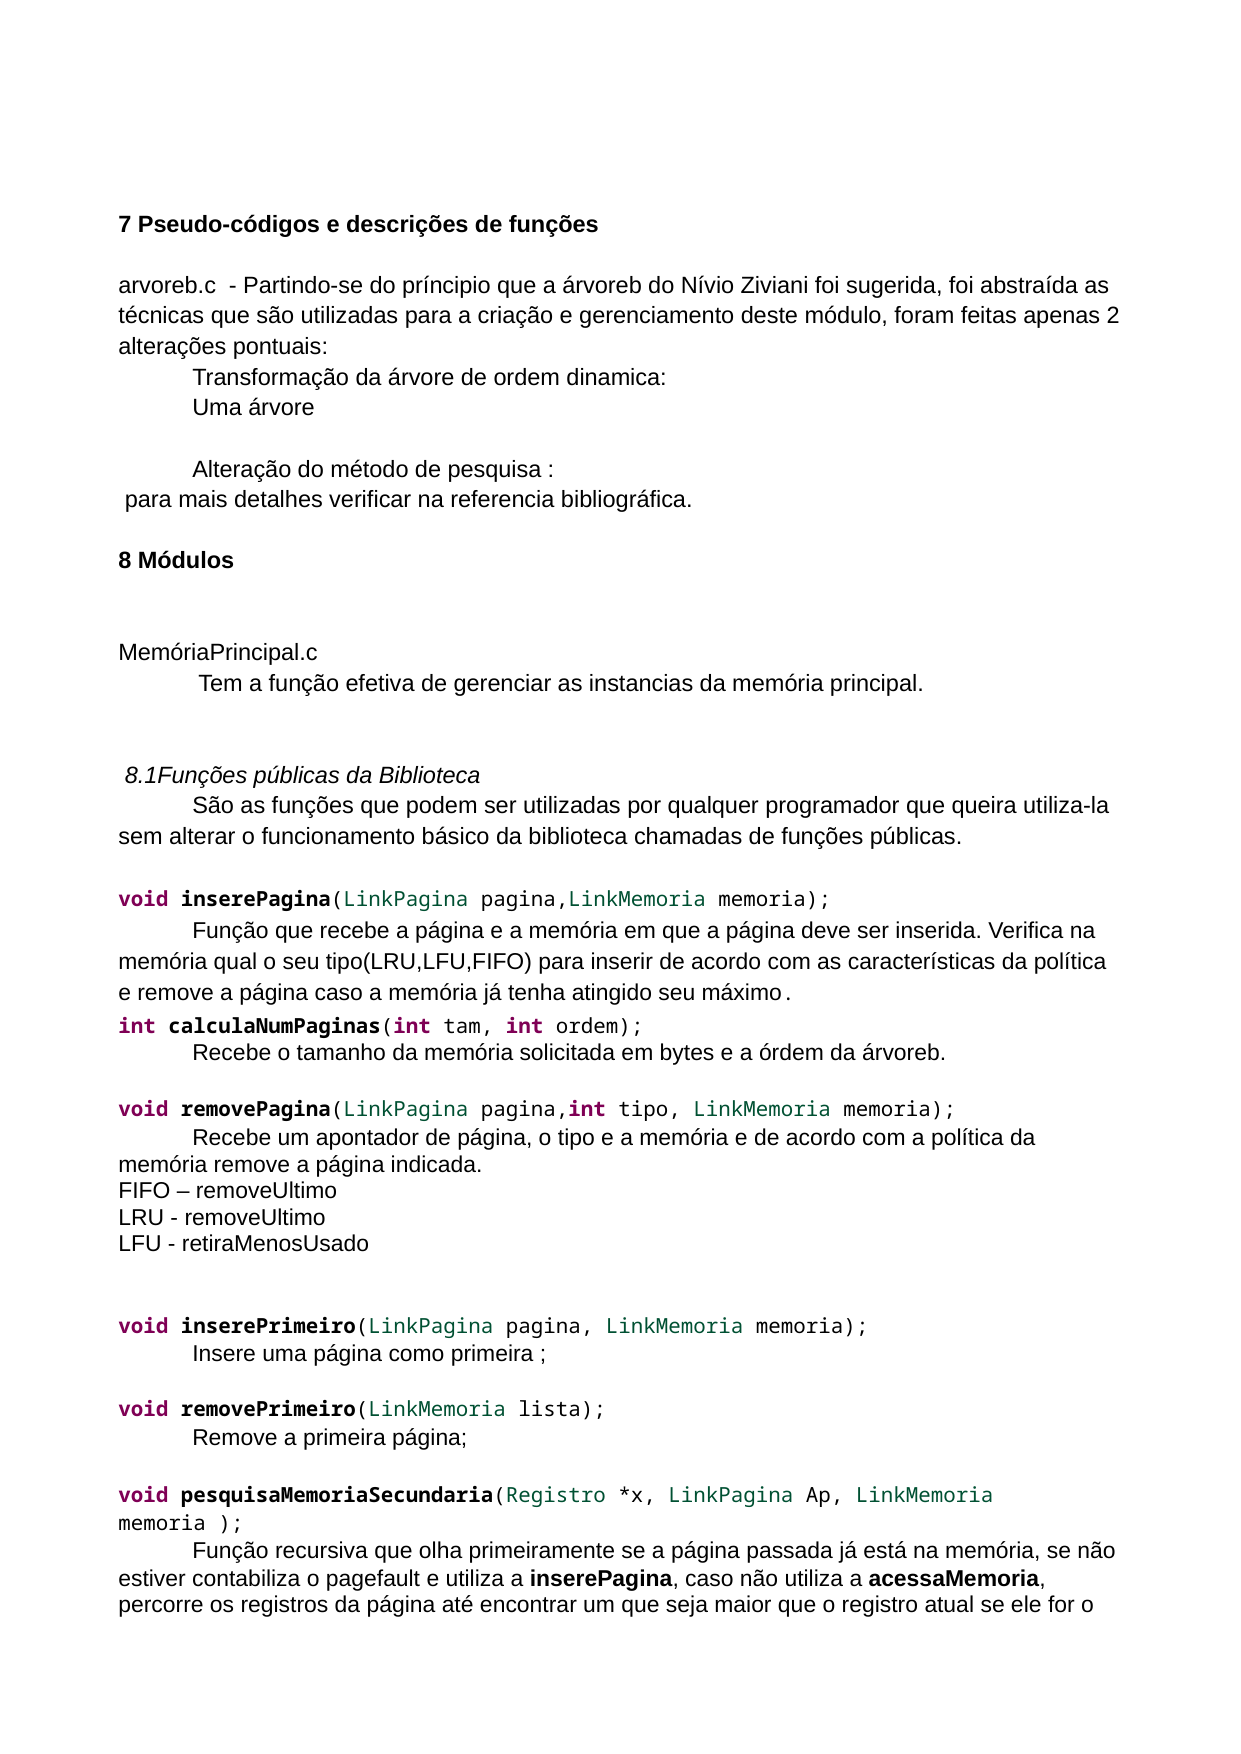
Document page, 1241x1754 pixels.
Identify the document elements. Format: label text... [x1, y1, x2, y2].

text 8 Módulos [118, 547, 1122, 574]
text Transformação da árvore de ordem dinamica: [118, 363, 1122, 390]
text para mais detalhes verificar na referencia bibliográfica. [118, 486, 1122, 512]
text void inserePrimeiro(LinkPagina pagina, LinkMemoria memoria); [118, 1311, 1122, 1340]
text Insere uma página como primeira ; [118, 1340, 1122, 1366]
text int calculaNumPaginas(int tam, int ordem); [118, 1011, 1122, 1039]
text void removePagina(LinkPagina pagina,int tipo, LinkMemoria memoria); [118, 1094, 1122, 1123]
text LRU - removeUltimo [118, 1204, 1122, 1230]
text Função que recebe a página e a memória em que a página deve ser inserida. Verifica na memória qual o seu tipo(LRU,LFU,FIFO) para inserir de acordo com as características da política e remove a página caso a memória já tenha atingido seu máximo. [118, 916, 1122, 1007]
text void pesquisaMemoriaSecundaria(Registro *x, LinkPagina Ap, LinkMemoria memoria ); [118, 1480, 1122, 1537]
text 7 Pseudo-códigos e descrições de funções [118, 210, 1122, 237]
text Recebe o tamanho da memória solicitada em bytes e a órdem da árvoreb. [118, 1039, 1122, 1066]
text MemóriaPrincipal.c [118, 639, 1122, 666]
text void removePrimeiro(LinkMemoria lista); [118, 1394, 1122, 1423]
text arvoreb.c - Partindo-se do príncipio que a árvoreb do Nívio Ziviani foi sugerida, foi abstraída as técnicas que são utilizadas para a criação e gerenciamento deste módulo, foram feitas apenas 2 alterações pontuais: [118, 271, 1122, 359]
text Remove a primeira página; [118, 1423, 1122, 1451]
text Alteração do método de pesquisa : [118, 455, 1122, 482]
text São as funções que podem ser utilizadas por qualquer programador que queira utiliza-la sem alterar o funcionamento básico da biblioteca chamadas de funções públicas. [118, 792, 1122, 849]
text 8.1Funções públicas da Biblioteca [118, 761, 1122, 788]
text FIFO – removeUltimo [118, 1177, 1122, 1204]
text Tem a função efetiva de gerenciar as instancias da memória principal. [118, 669, 1122, 696]
text Uma árvore [118, 394, 1122, 421]
text LFU - retiraMenosUsado [118, 1230, 1122, 1256]
text void inserePagina(LinkPagina pagina,LinkMemoria memoria); [118, 884, 1122, 912]
text Função recursiva que olha primeiramente se a página passada já está na memória, se não estiver contabiliza o pagefault e utiliza a inserePagina, caso não utiliza a acessaMemoria, percorre os registros da página até encontrar um que seja maior que o registro atual se ele for o [118, 1537, 1122, 1618]
text Recebe um apontador de página, o tipo e a memória e de acordo com a política da memória remove a página indicada. [118, 1123, 1122, 1177]
